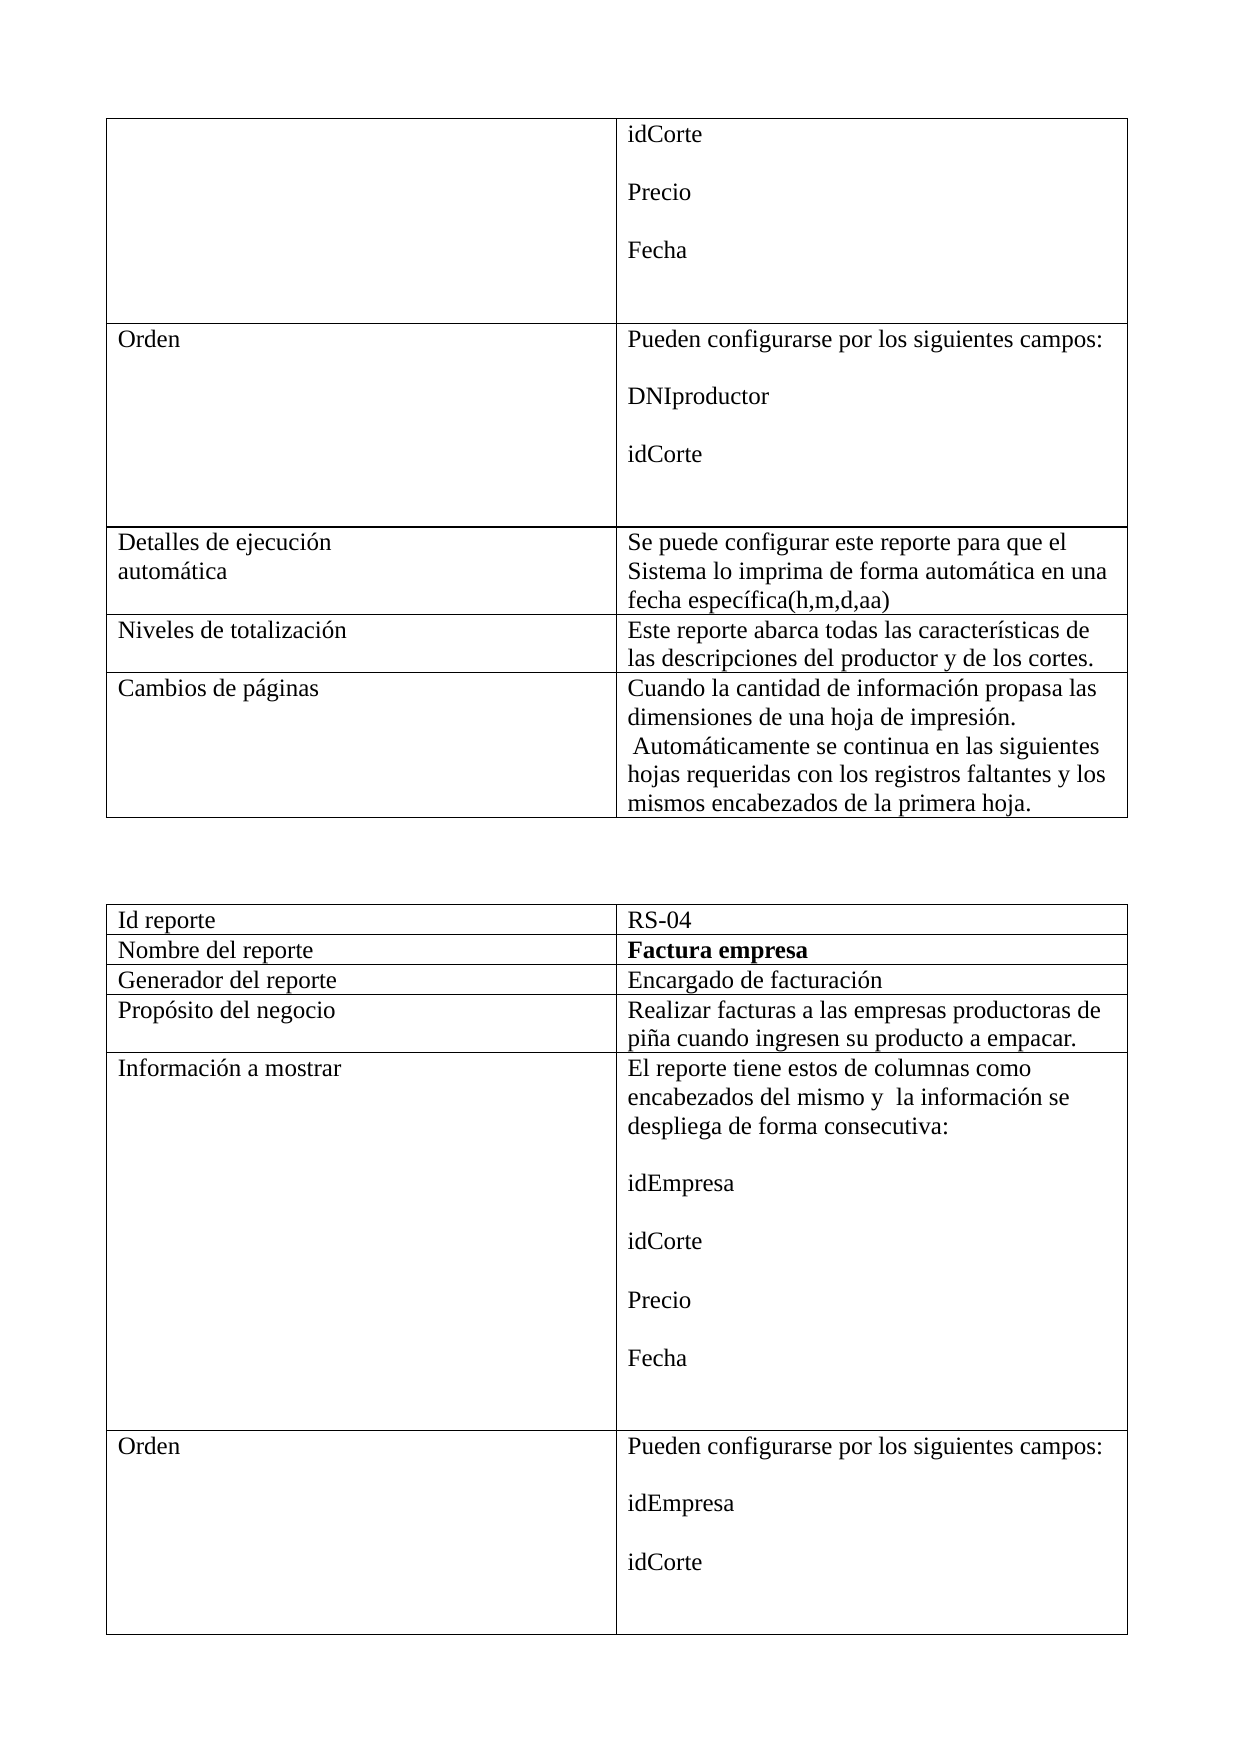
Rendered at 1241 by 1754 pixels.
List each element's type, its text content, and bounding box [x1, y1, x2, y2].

table_cell Propósito del negocio [107, 995, 616, 1052]
table_cell Este reporte abarca todas las características de las descripciones del productor y de los cortes. [617, 615, 1127, 672]
table_cell Orden [107, 324, 616, 526]
table_cell Orden [107, 1431, 616, 1634]
table_cell Cambios de páginas [107, 673, 616, 817]
table_cell Realizar facturas a las empresas productoras de piña cuando ingresen su producto a empacar. [617, 995, 1127, 1052]
table_cell Encargado de facturación [617, 965, 1127, 994]
table_cell Pueden configurarse por los siguientes campos: DNIproductor idCorte [617, 324, 1127, 526]
table_cell Información a mostrar [107, 1053, 616, 1430]
table_cell Factura empresa [617, 935, 1127, 964]
table_cell Niveles de totalización [107, 615, 616, 672]
table_header RS-04 [617, 905, 1127, 934]
table_cell Cuando la cantidad de información propasa las dimensiones de una hoja de impresión. Automáticamente se continua en las siguientes hojas requeridas con los registros faltantes y los mismos encabezados de la primera hoja. [617, 673, 1127, 817]
table_cell [107, 119, 616, 323]
table_cell Detalles de ejecución automática [107, 528, 616, 614]
table_cell Generador del reporte [107, 965, 616, 994]
table_cell idCorte Precio Fecha [617, 119, 1127, 323]
table_cell El reporte tiene estos de columnas como encabezados del mismo y la información se despliega de forma consecutiva: idEmpresa idCorte Precio Fecha [617, 1053, 1127, 1430]
table_cell Nombre del reporte [107, 935, 616, 964]
table_cell Se puede configurar este reporte para que el Sistema lo imprima de forma automática en una fecha específica(h,m,d,aa) [617, 528, 1127, 614]
table_header Id reporte [107, 905, 616, 934]
table_cell Pueden configurarse por los siguientes campos: idEmpresa idCorte [617, 1431, 1127, 1634]
